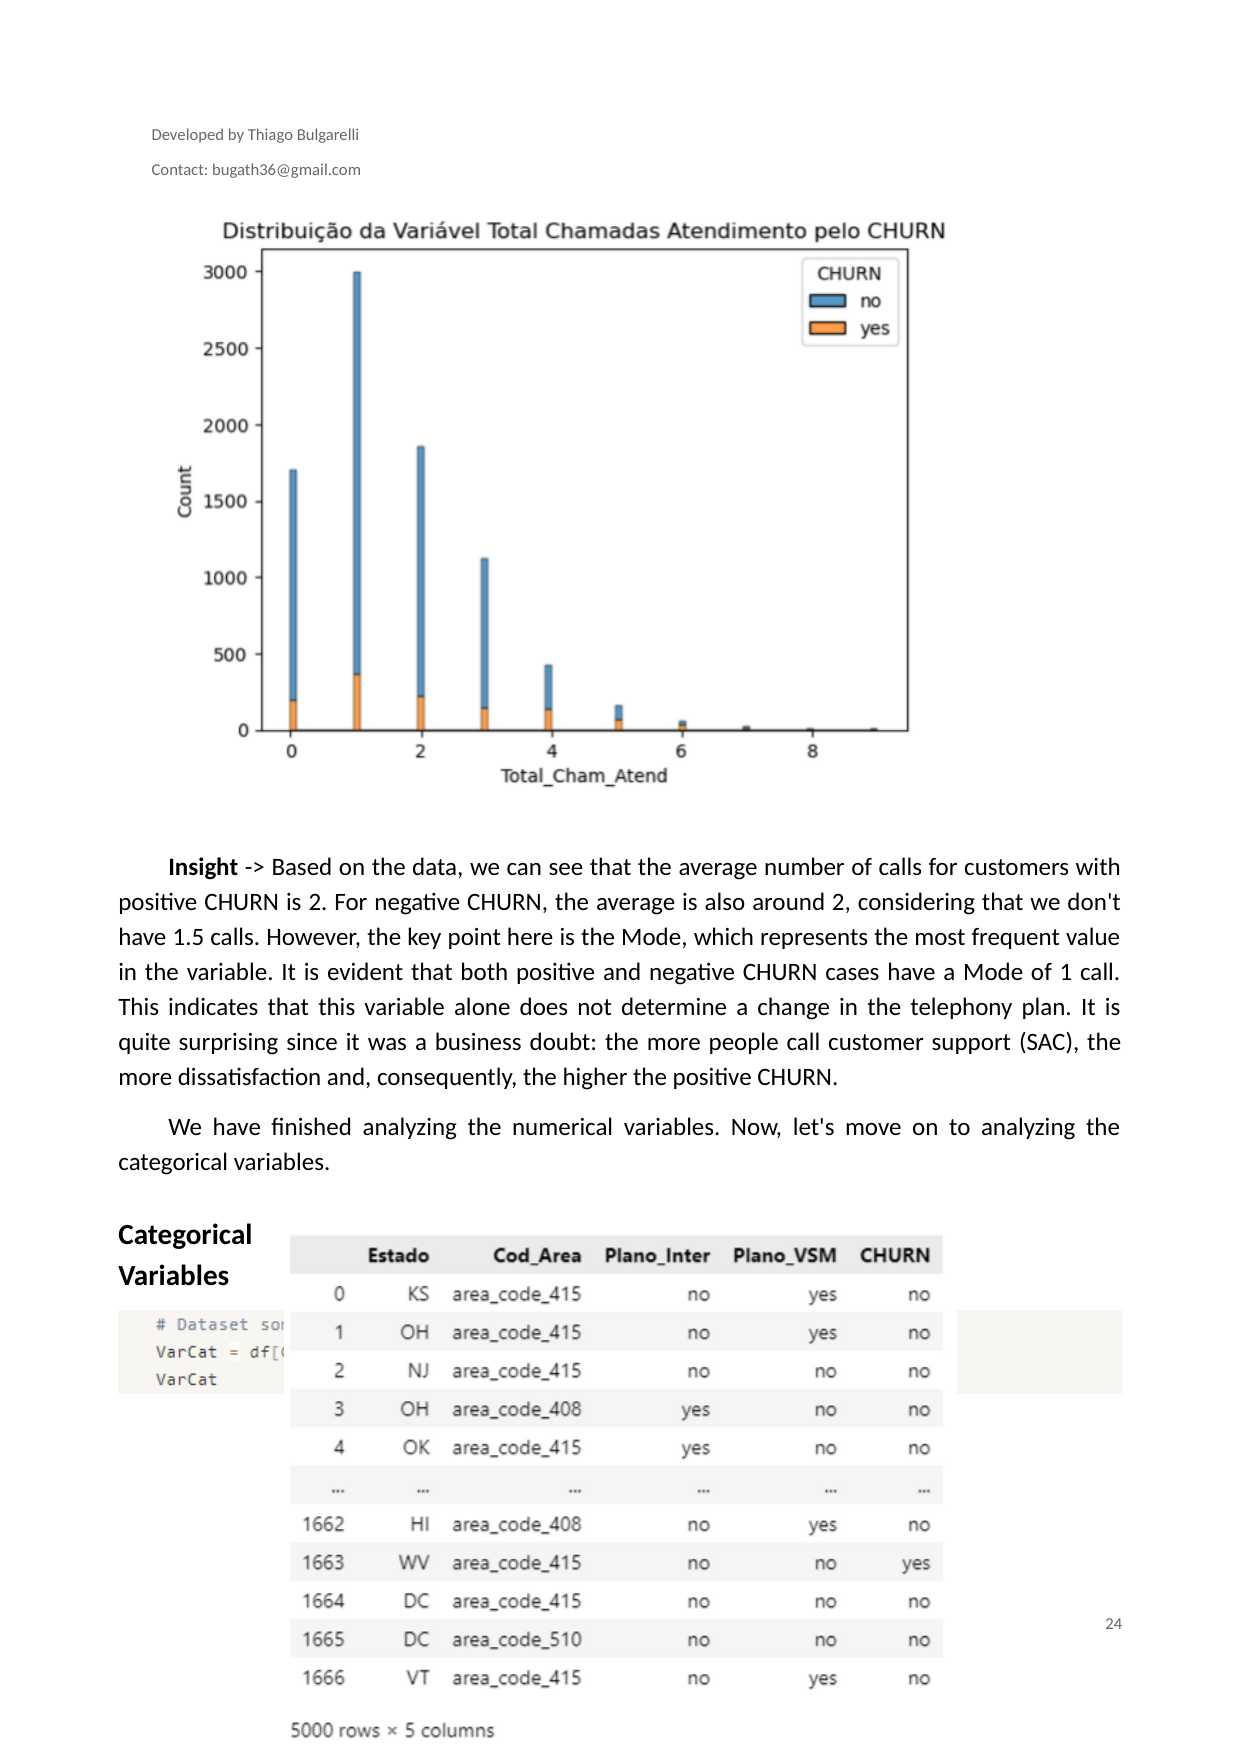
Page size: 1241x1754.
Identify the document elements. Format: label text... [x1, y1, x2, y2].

text We have finished analyzing the numerical variables. Now, let's move on to analyzing the categorical variables. [118, 1111, 1122, 1177]
picture [118, 1228, 1123, 1754]
subtitle Categorical Variables [118, 1216, 1122, 1293]
picture [157, 203, 1058, 798]
text Insight -> Based on the data, we can see that the average number of calls for customers with positive CHURN is 2. For negative CHURN, the average is also around 2, considering that we don't have 1.5 calls. However, the key point here is the Mode, which represents the most frequent value in the variable. It is evident that both positive and negative CHURN cases have a Mode of 1 call. This indicates that this variable alone does not determine a change in the telephony plan. It is quite surprising since it was a business doubt: the more people call customer support (SAC), the more dissatisfaction and, consequently, the higher the positive CHURN. [118, 851, 1122, 1092]
